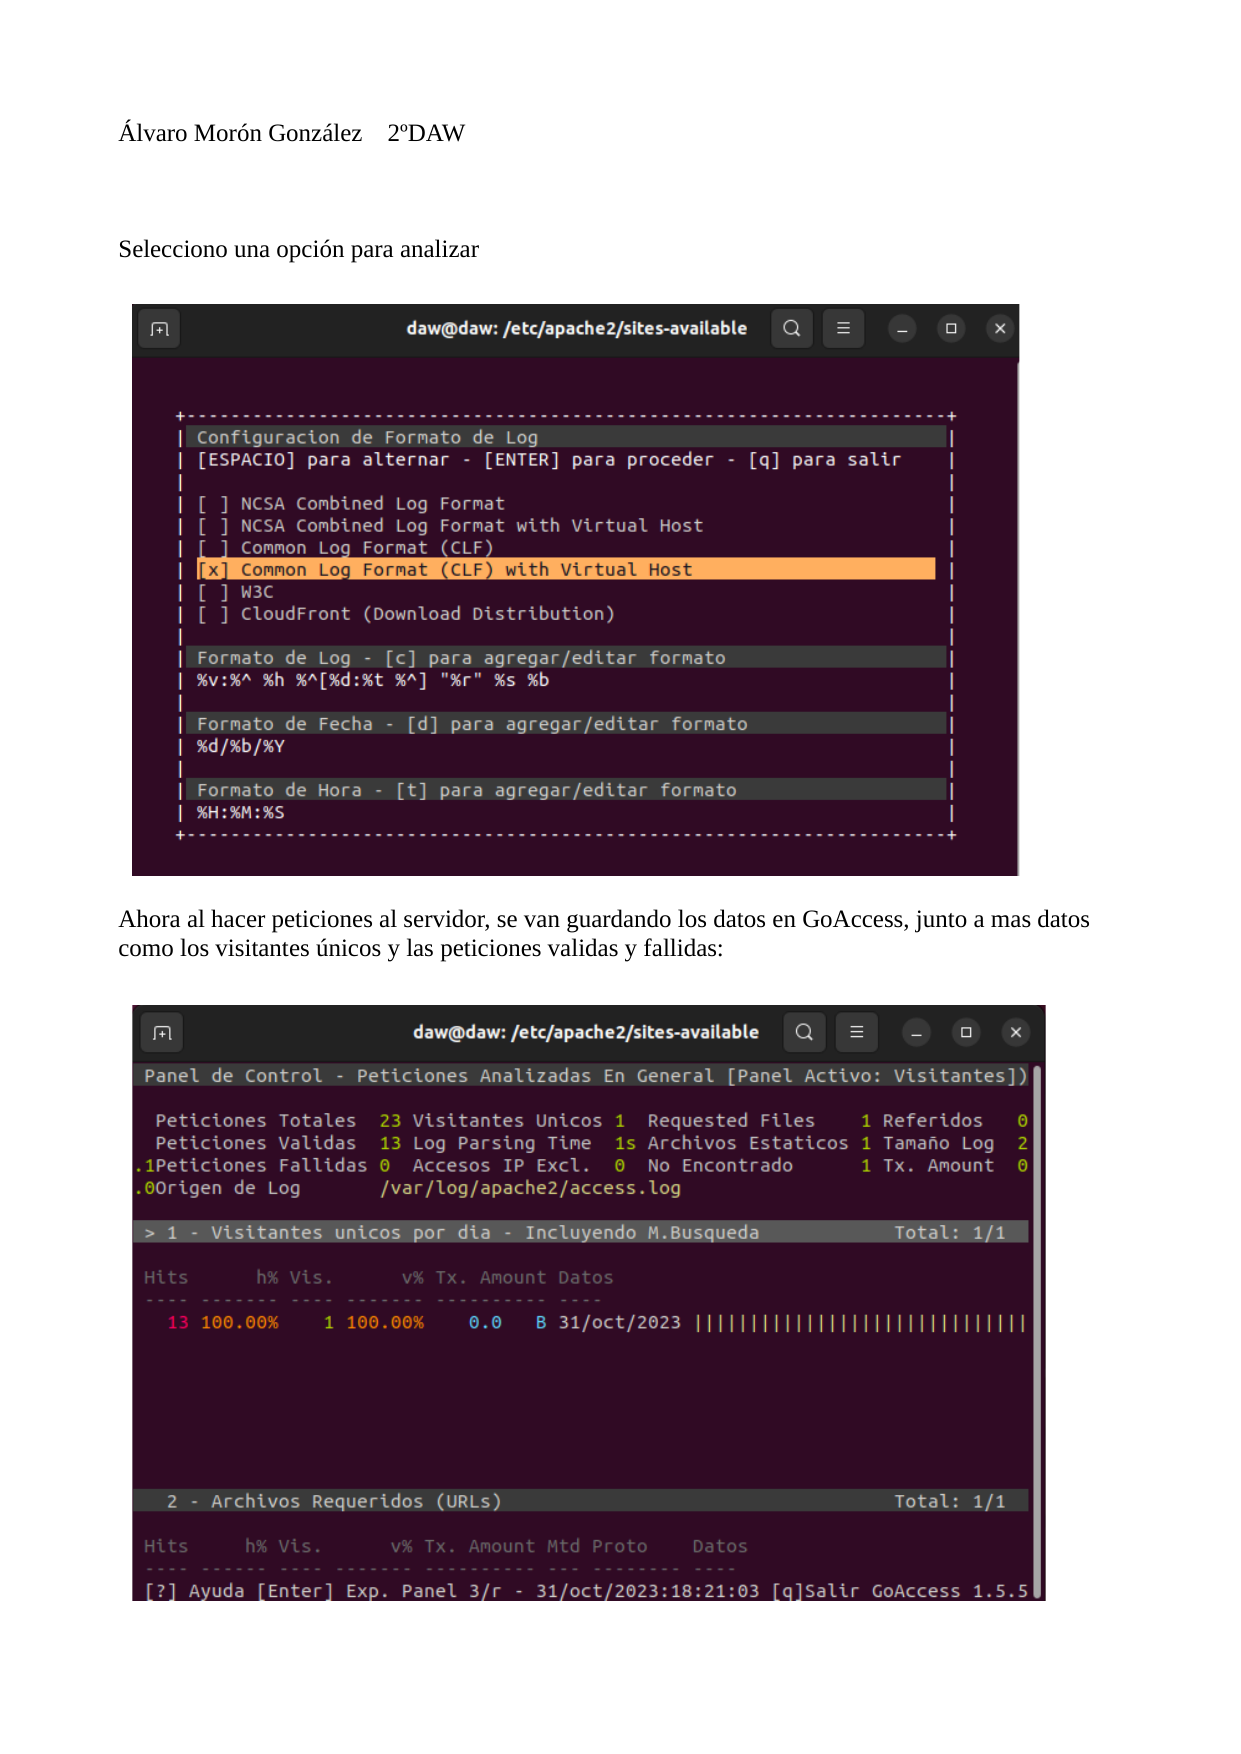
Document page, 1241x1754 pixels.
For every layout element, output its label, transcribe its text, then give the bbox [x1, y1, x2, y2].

text Selecciono una opción para analizar [118, 234, 1122, 263]
picture [132, 1005, 1046, 1601]
picture [132, 304, 1020, 876]
text Ahora al hacer peticiones al servidor, se van guardando los datos en GoAccess, junto a mas datos como los visitantes únicos y las peticiones validas y fallidas: [118, 904, 1122, 961]
